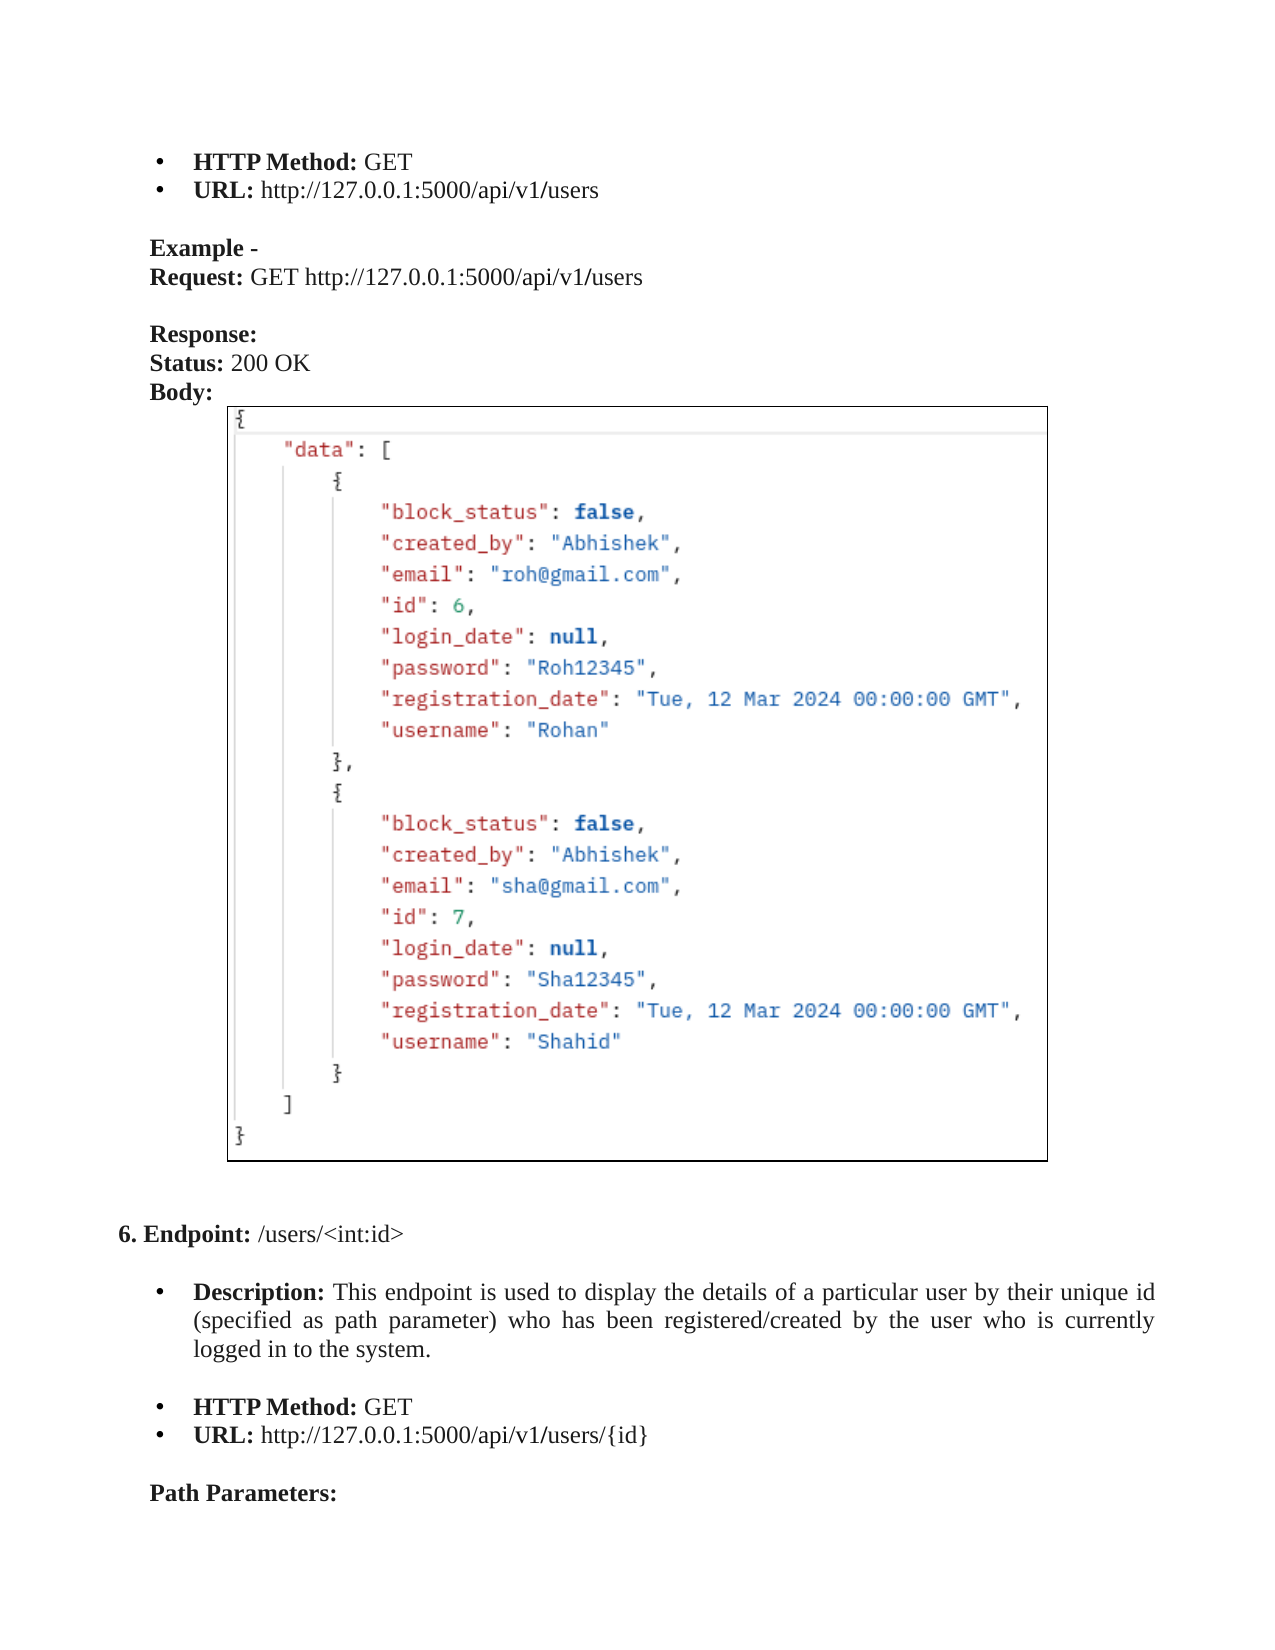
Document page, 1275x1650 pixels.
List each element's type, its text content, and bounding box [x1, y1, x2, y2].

picture [228, 407, 1047, 1160]
list URL: http://127.0.0.1:5000/api/v1/users [156, 176, 1157, 204]
text Response: [118, 319, 1157, 348]
text Body: [118, 377, 1157, 406]
text Status: 200 OK [118, 348, 1157, 377]
text Path Parameters: [118, 1478, 1157, 1507]
list HTTP Method: GET [156, 147, 1157, 176]
text 6. Endpoint: /users/<int:id> [118, 1219, 1157, 1248]
list URL: http://127.0.0.1:5000/api/v1/users/{id} [156, 1421, 1157, 1449]
list Description: This endpoint is used to display the details of a particular user by their unique id (specified as path parameter) who has been registered/created by the user who is currently logged in to the system. [156, 1277, 1157, 1363]
text Example - [118, 233, 1157, 262]
text Request: GET http://127.0.0.1:5000/api/v1/users [118, 262, 1157, 291]
list HTTP Method: GET [156, 1392, 1157, 1421]
